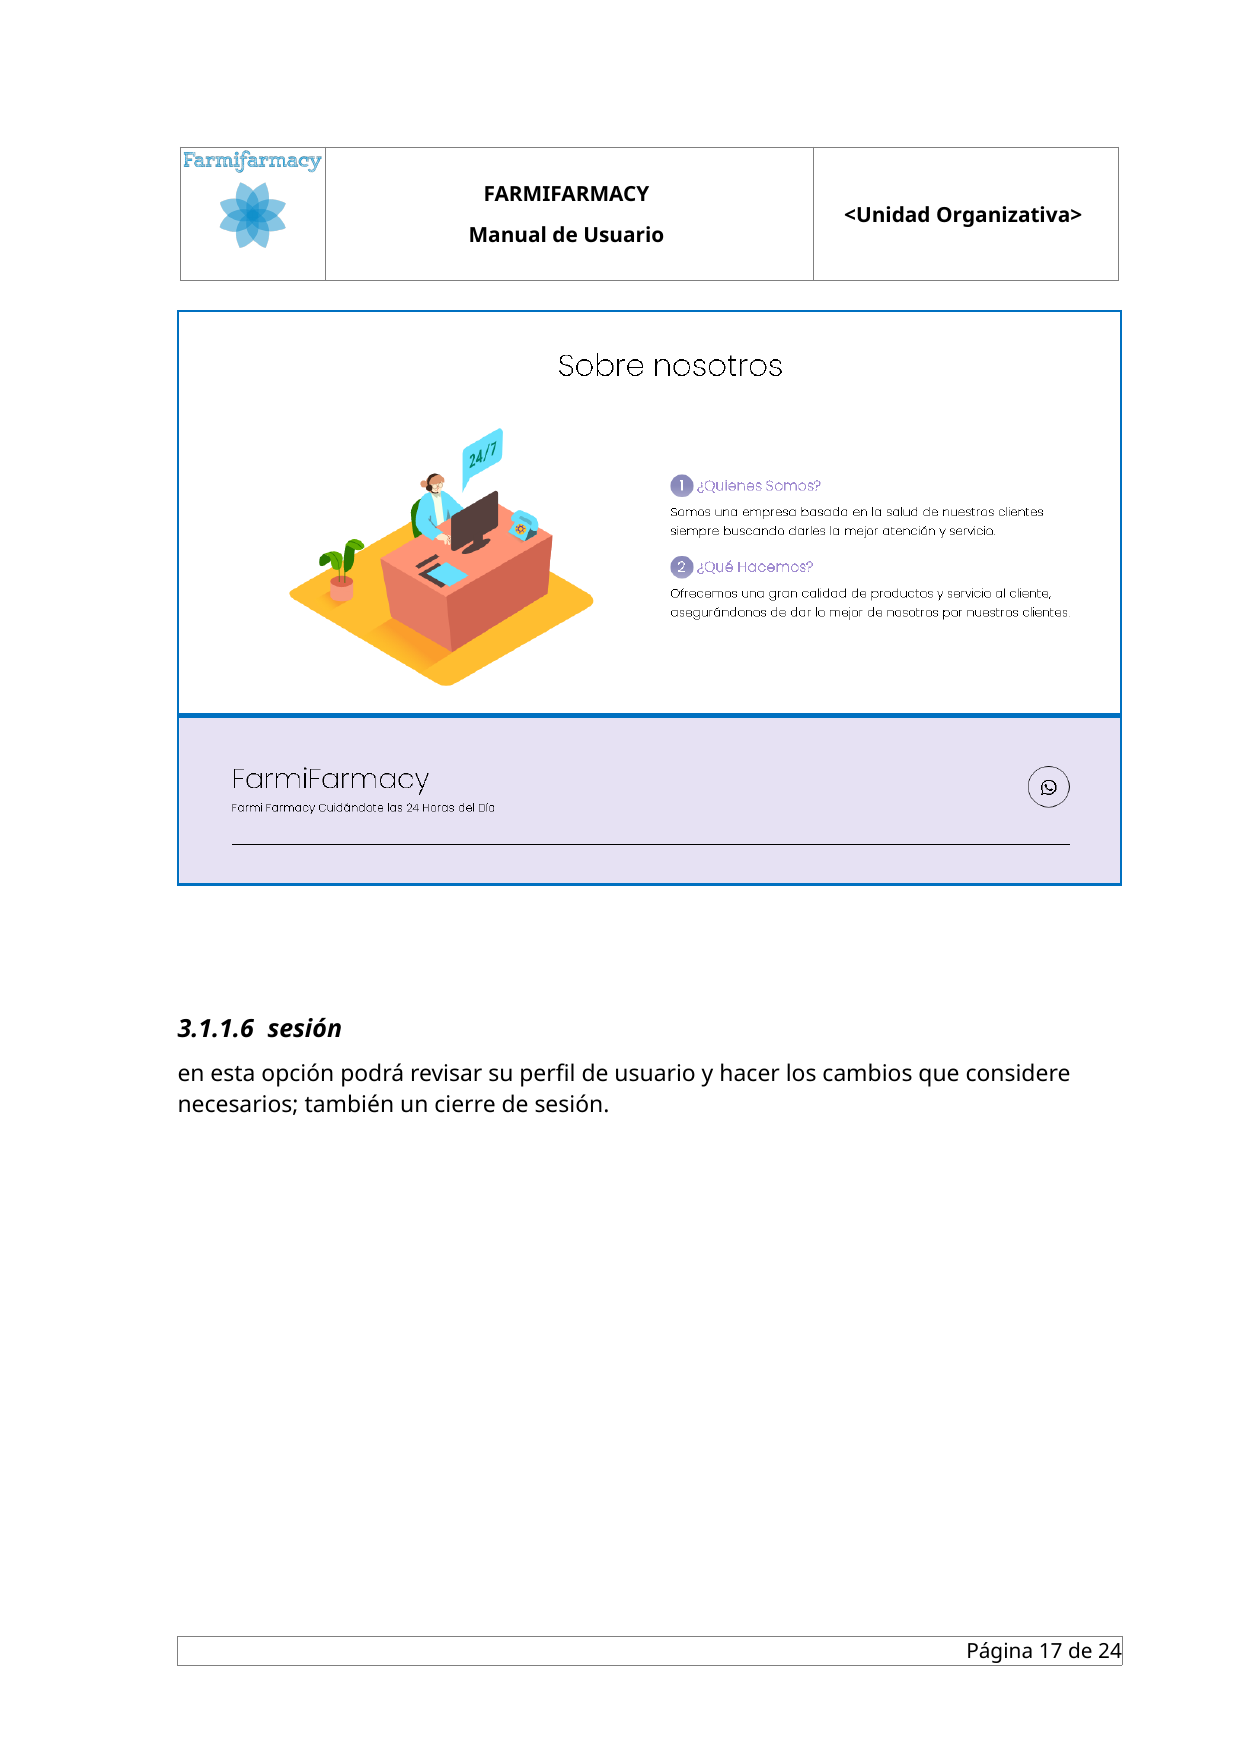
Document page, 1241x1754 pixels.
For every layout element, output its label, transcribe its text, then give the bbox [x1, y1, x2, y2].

text en esta opción podrá revisar su perfil de usuario y hacer los cambios que considere necesarios; también un cierre de sesión. [177, 1057, 1122, 1120]
subtitle sesión [177, 1011, 1122, 1045]
